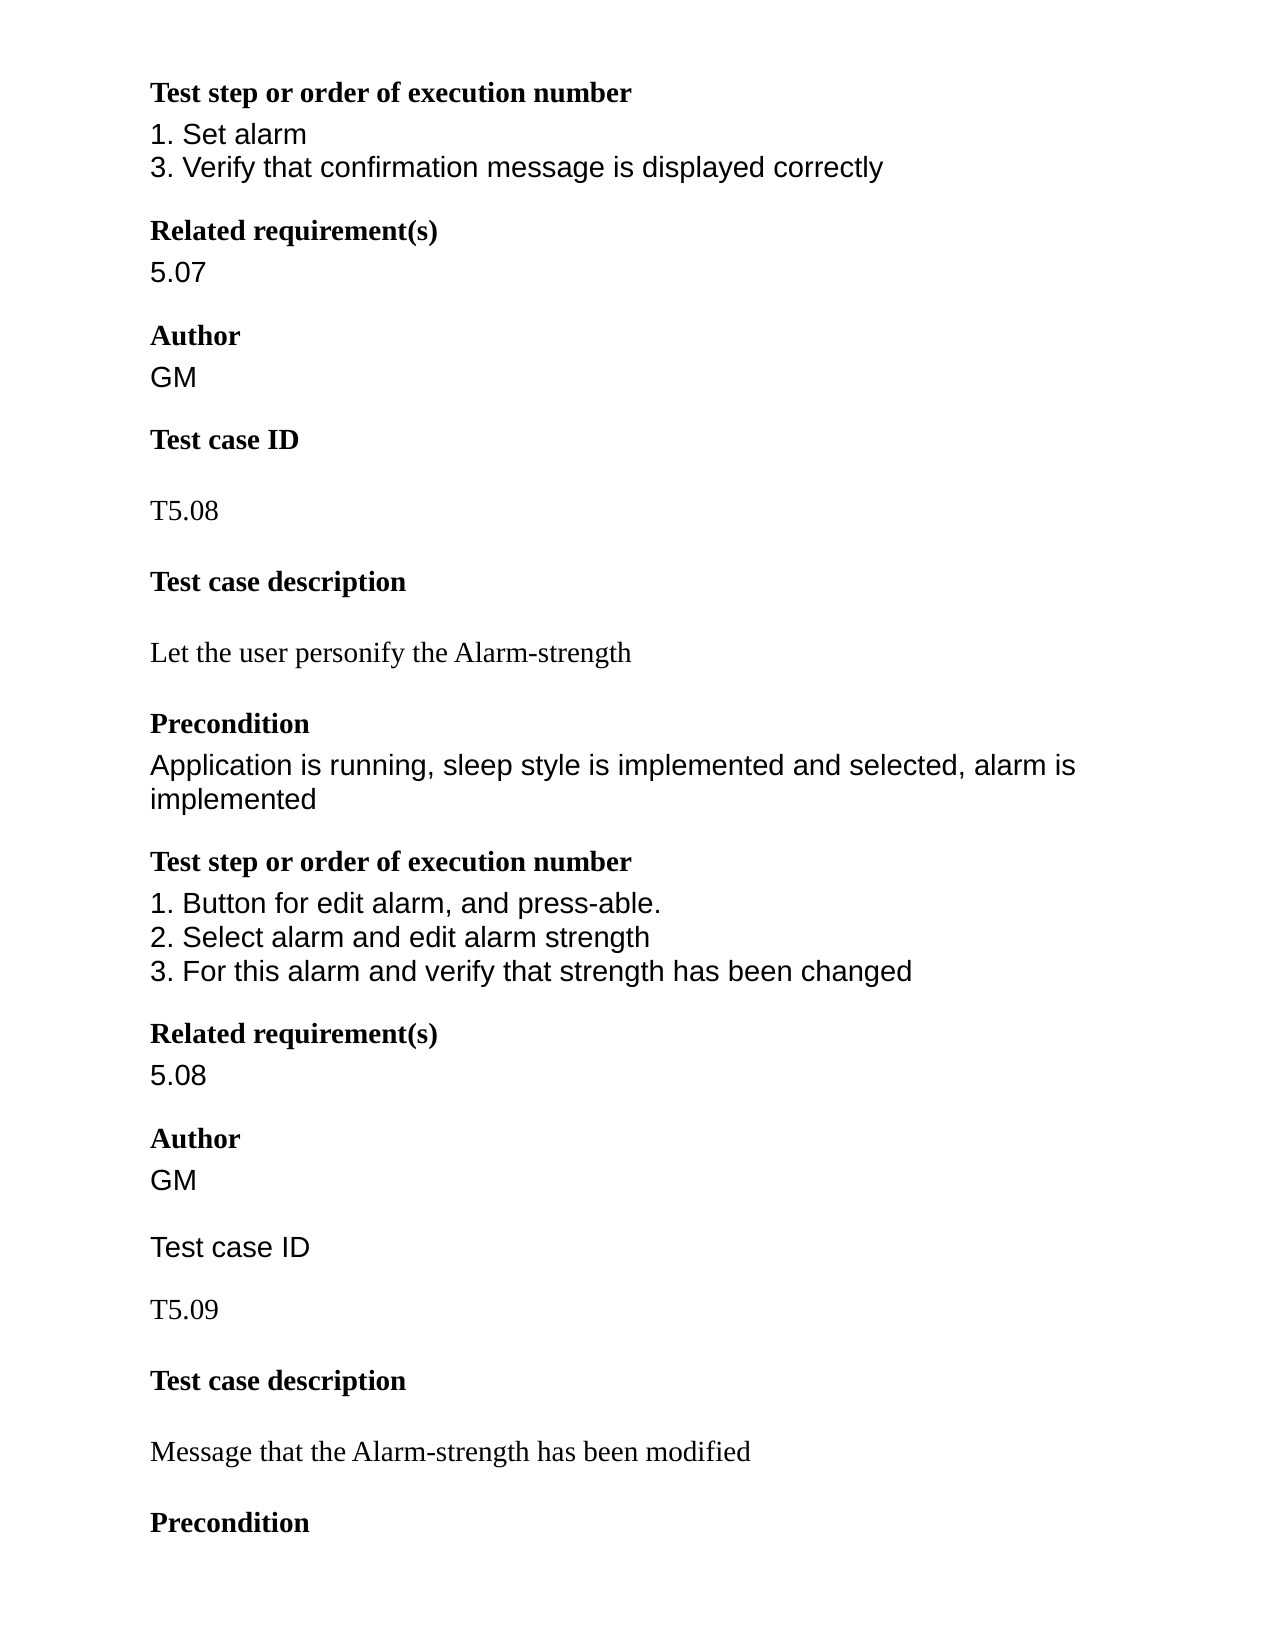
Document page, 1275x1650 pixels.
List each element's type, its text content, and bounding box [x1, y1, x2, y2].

text T5.09 [150, 1292, 1125, 1326]
text Let the user personify the Alarm-strength [150, 635, 1125, 669]
text Test case ID [150, 422, 1125, 456]
text Related requirement(s) [150, 213, 1125, 247]
text Test step or order of execution number [150, 844, 1125, 878]
text GM [150, 359, 1125, 393]
text Precondition [150, 706, 1125, 740]
text T5.08 [150, 493, 1125, 527]
text Test case description [150, 564, 1125, 598]
text 5.07 [150, 255, 1125, 288]
text 1. Button for edit alarm, and press-able. 2. Select alarm and edit alarm strength 3. For this alarm and verify that strength has been changed [150, 886, 1125, 987]
text Author [150, 1121, 1125, 1154]
text GM Test case ID [150, 1163, 1125, 1263]
text Related requirement(s) [150, 1016, 1125, 1050]
text 5.08 [150, 1058, 1125, 1092]
text Author [150, 318, 1125, 351]
text Application is running, sleep style is implemented and selected, alarm is implemented [150, 748, 1125, 815]
text Message that the Alarm-strength has been modified [150, 1434, 1125, 1468]
text Test step or order of execution number [150, 75, 1125, 108]
text 1. Set alarm 3. Verify that confirmation message is displayed correctly [150, 117, 1125, 184]
text Test case description [150, 1363, 1125, 1397]
text Precondition [150, 1506, 1125, 1539]
